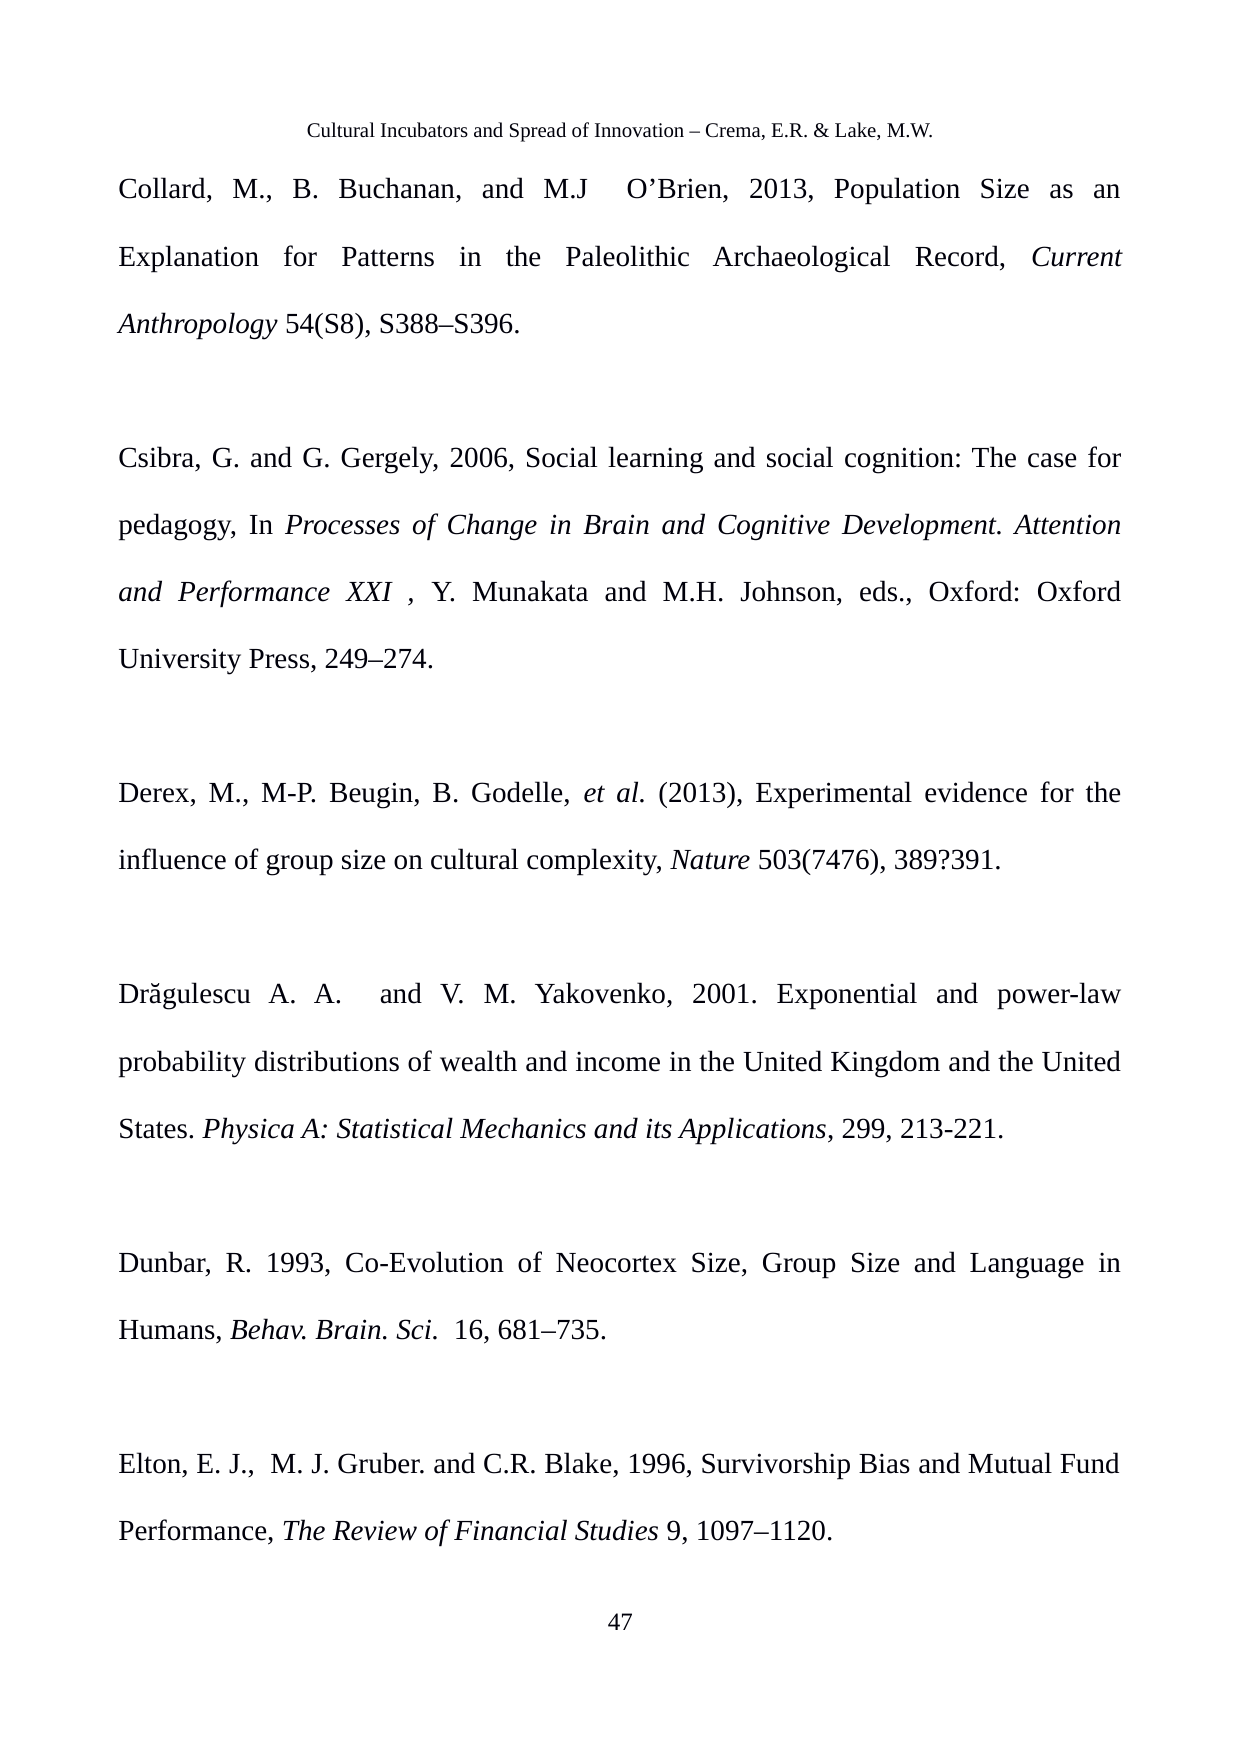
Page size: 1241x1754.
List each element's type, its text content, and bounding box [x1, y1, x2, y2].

text Dunbar, R. 1993, Co-Evolution of Neocortex Size, Group Size and Language in Humans, Behav. Brain. Sci. 16, 681–735. [118, 1245, 1122, 1346]
text Derex, M., M-P. Beugin, B. Godelle, et al. (2013), Experimental evidence for the influence of group size on cultural complexity, Nature 503(7476), 389?391. [118, 775, 1122, 876]
text Csibra, G. and G. Gergely, 2006, Social learning and social cognition: The case for pedagogy, In Processes of Change in Brain and Cognitive Development. Attention and Performance XXI , Y. Munakata and M.H. Johnson, eds., Oxford: Oxford University Press, 249–274. [118, 440, 1122, 675]
text Elton, E. J., M. J. Gruber. and C.R. Blake, 1996, Survivorship Bias and Mutual Fund Performance, The Review of Financial Studies 9, 1097–1120. [118, 1446, 1122, 1547]
text Drăgulescu A. A. and V. M. Yakovenko, 2001. Exponential and power-law probability distributions of wealth and income in the United Kingdom and the United States. Physica A: Statistical Mechanics and its Applications, 299, 213-221. [118, 977, 1122, 1144]
text Collard, M., B. Buchanan, and M.J O’Brien, 2013, Population Size as an Explanation for Patterns in the Paleolithic Archaeological Record, Current Anthropology 54(S8), S388–S396. [118, 172, 1122, 339]
